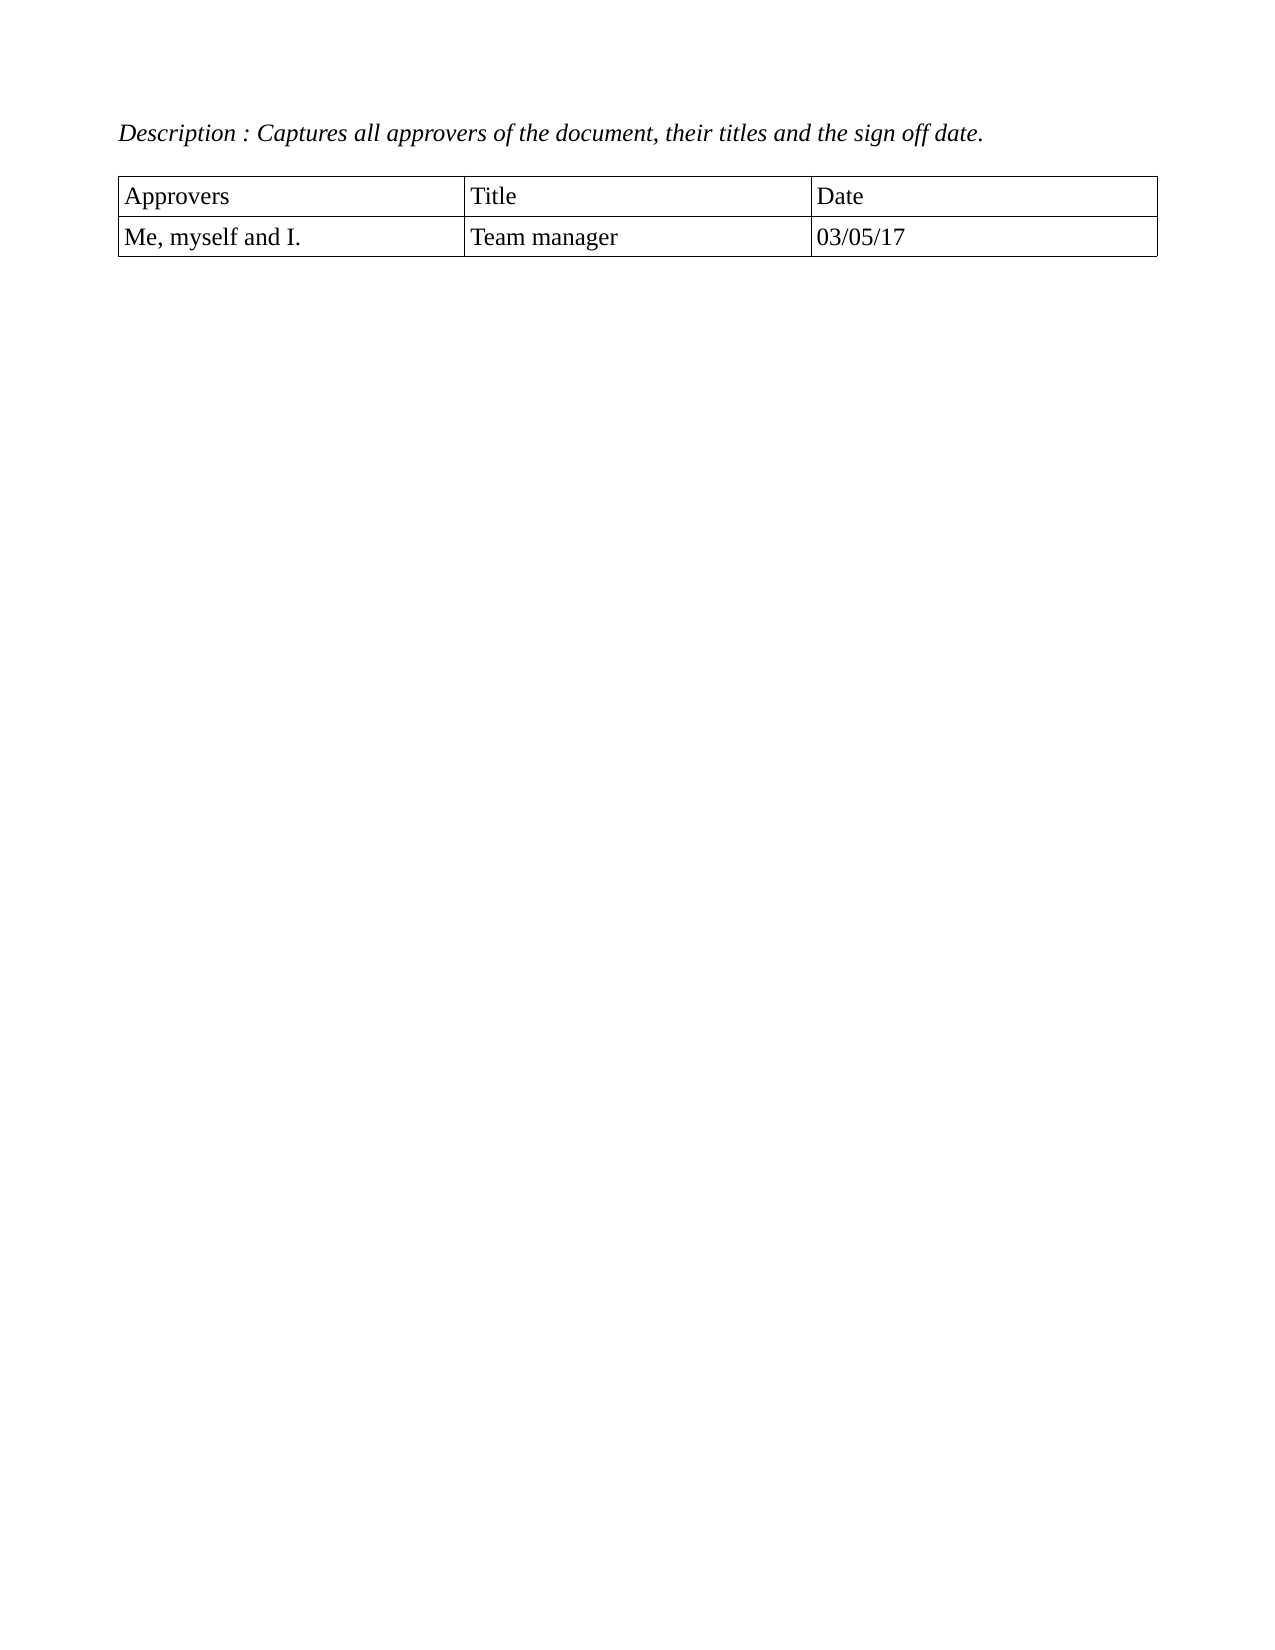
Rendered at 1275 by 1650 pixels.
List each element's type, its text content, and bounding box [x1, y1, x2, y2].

text Description : Captures all approvers of the document, their titles and the sign off date. [118, 118, 1157, 147]
table_header Title [465, 177, 811, 216]
table_header Approvers [119, 177, 464, 216]
table_cell 03/05/17 [812, 217, 1157, 256]
table_cell Team manager [465, 217, 811, 256]
table_header Date [812, 177, 1157, 216]
table_cell Me, myself and I. [119, 217, 464, 256]
